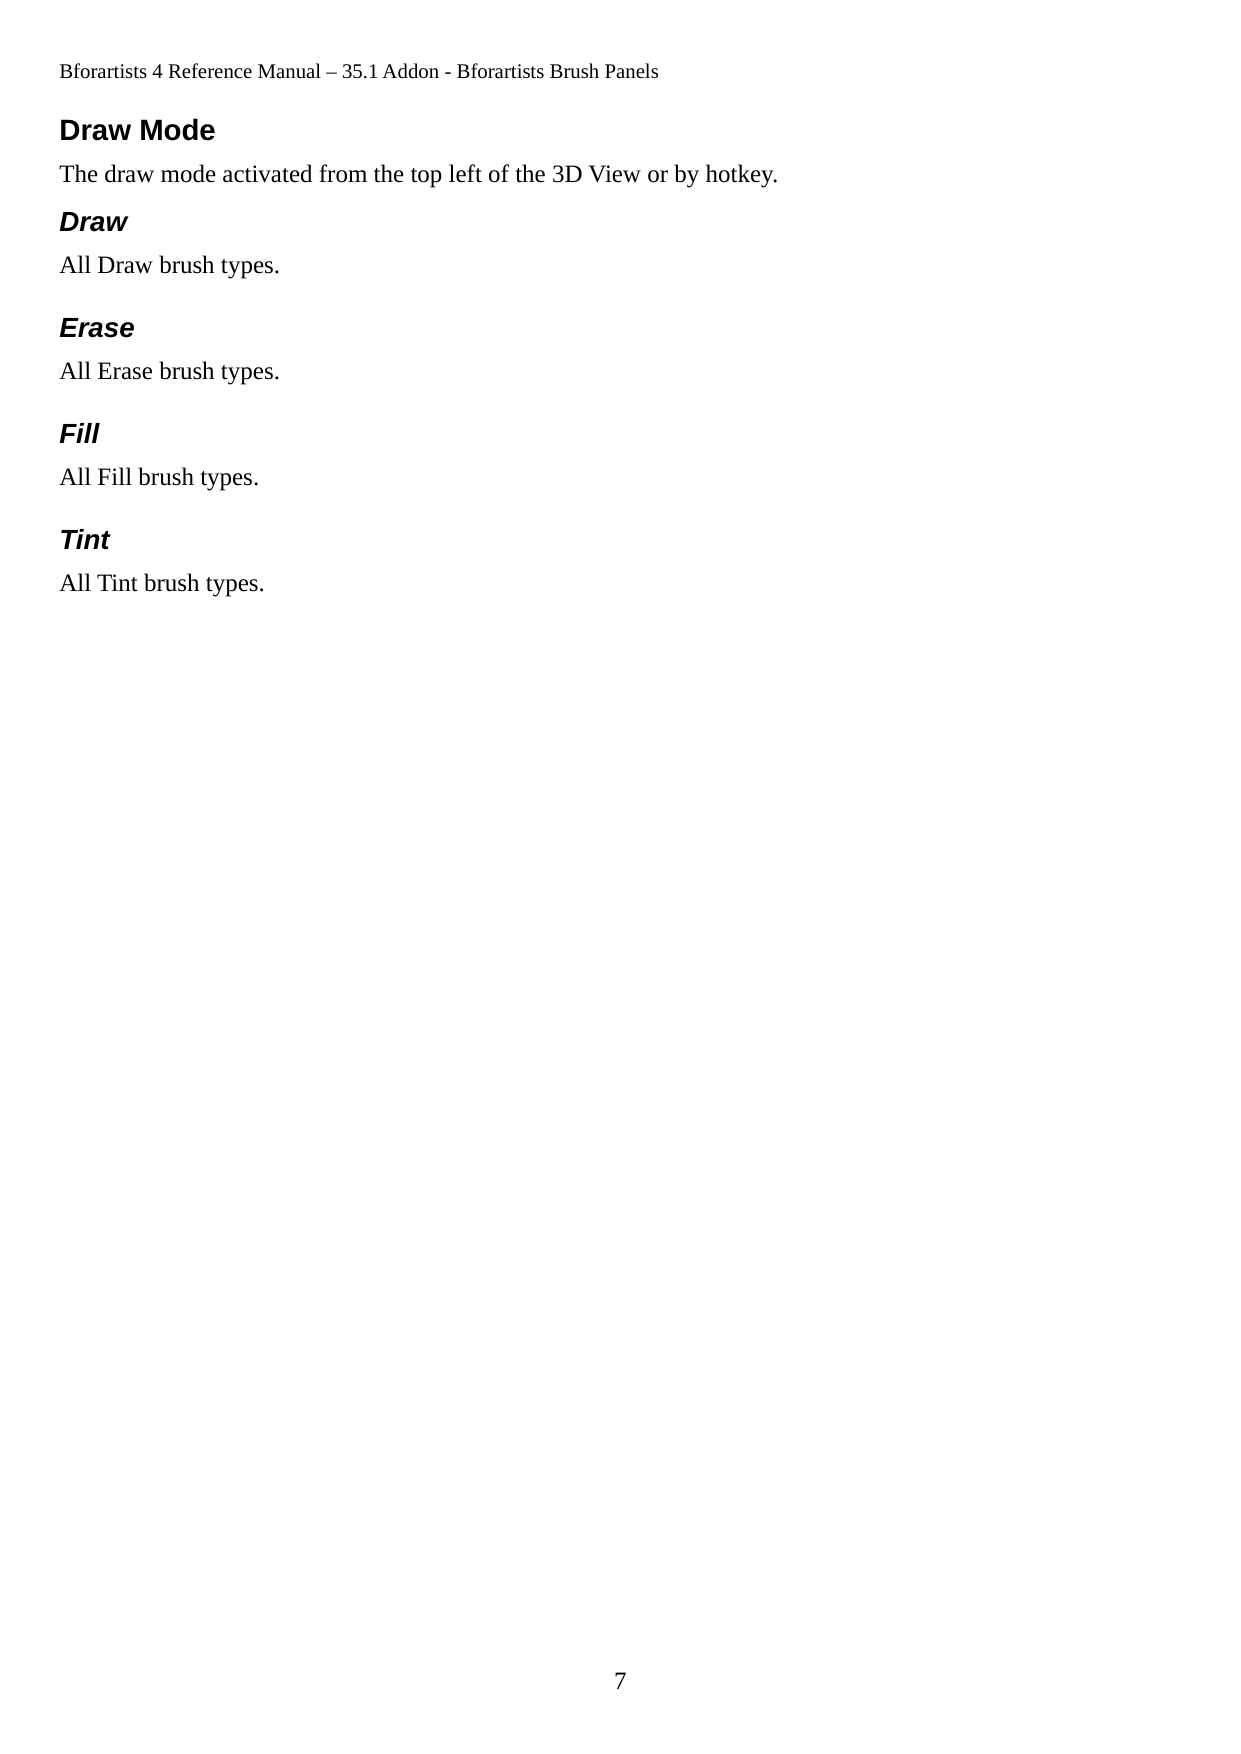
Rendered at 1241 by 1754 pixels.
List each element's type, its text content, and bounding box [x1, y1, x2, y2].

text The draw mode activated from the top left of the 3D View or by hotkey. [59, 159, 1181, 188]
text All Erase brush types. [59, 356, 1181, 385]
subtitle Draw Mode [59, 113, 1181, 146]
subtitle Erase [59, 312, 1181, 344]
subtitle Fill [59, 418, 1181, 449]
text All Tint brush types. [59, 568, 1181, 597]
text All Draw brush types. [59, 250, 1181, 279]
text All Fill brush types. [59, 462, 1181, 491]
subtitle Tint [59, 524, 1181, 556]
subtitle Draw [59, 206, 1181, 238]
